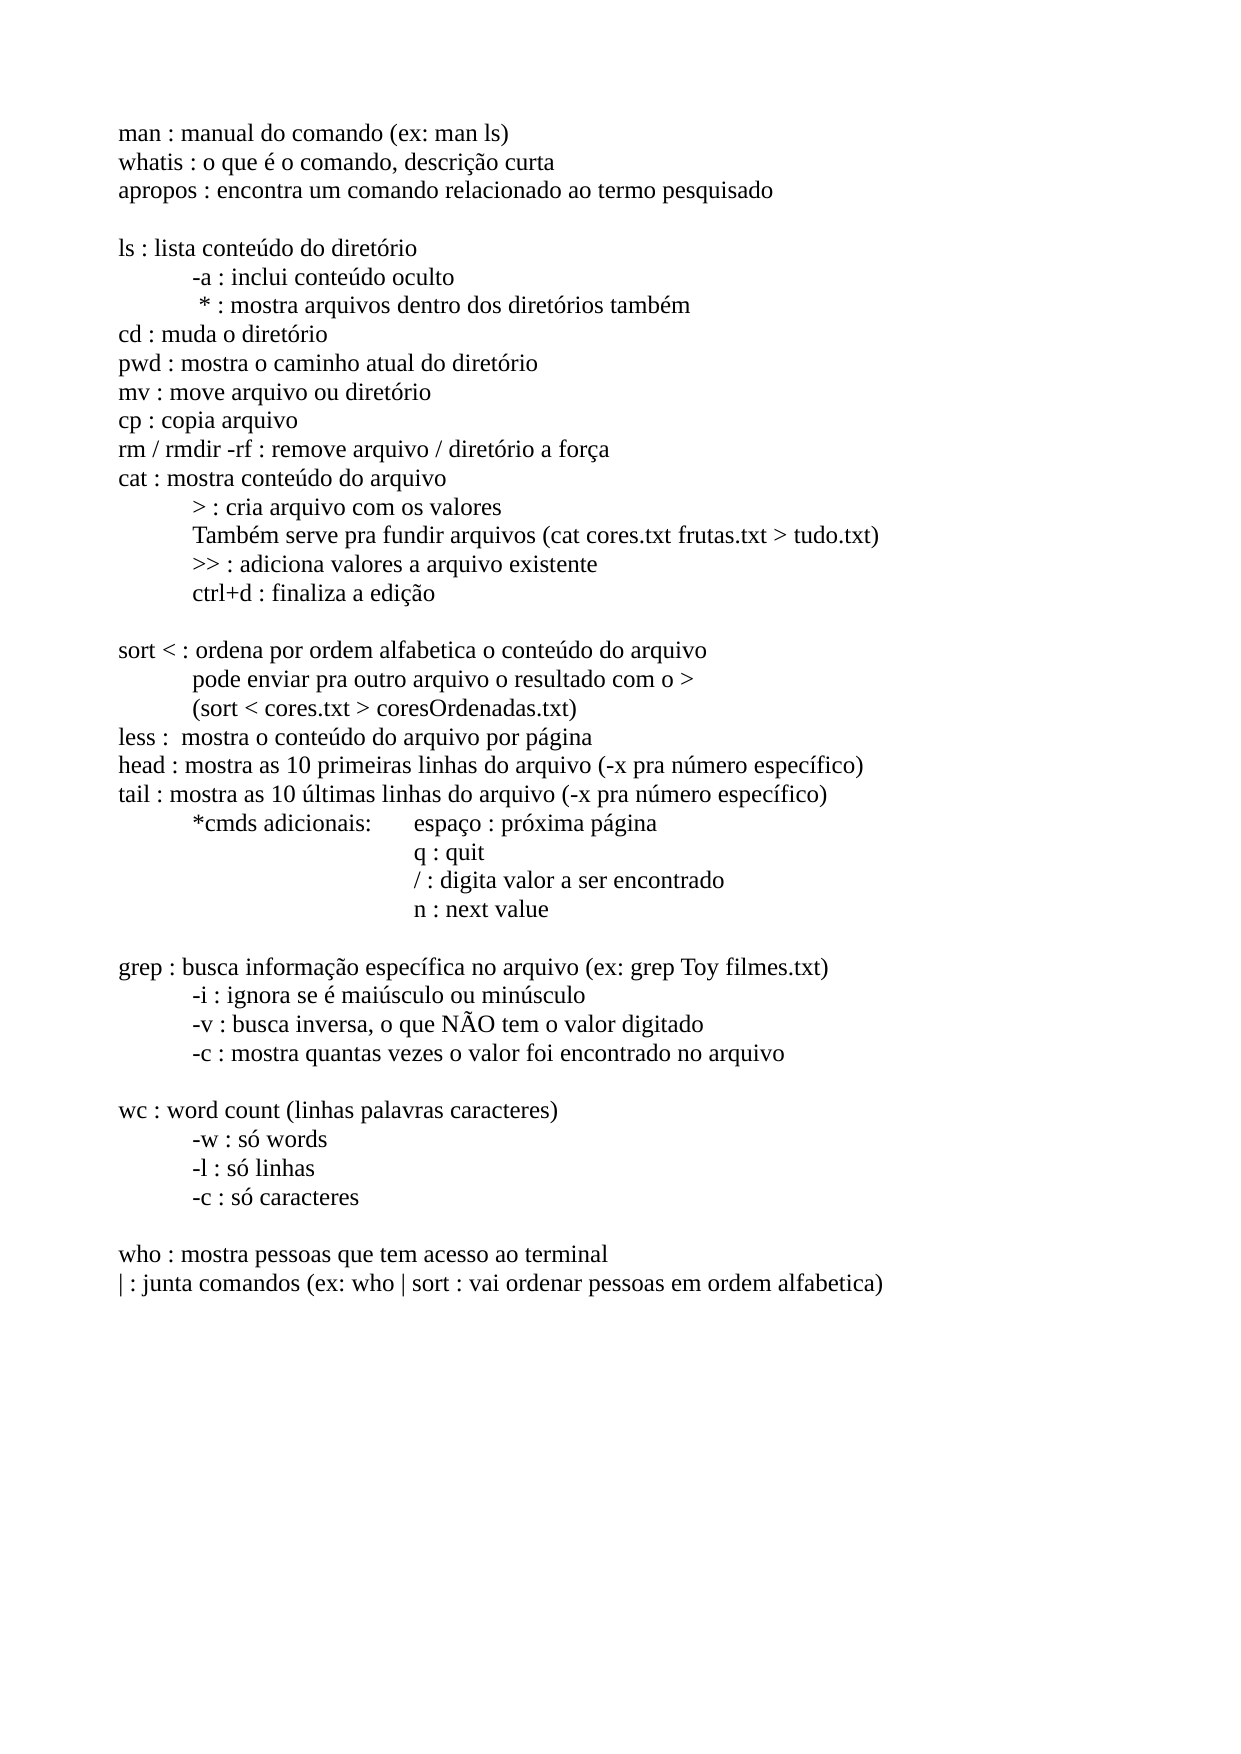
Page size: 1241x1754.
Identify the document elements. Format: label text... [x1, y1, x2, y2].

text / : digita valor a ser encontrado [118, 866, 1122, 894]
text apropos : encontra um comando relacionado ao termo pesquisado [118, 176, 1122, 204]
text cd : muda o diretório [118, 319, 1122, 348]
text man : manual do comando (ex: man ls) [118, 118, 1122, 147]
text cat : mostra conteúdo do arquivo [118, 463, 1122, 492]
text pode enviar pra outro arquivo o resultado com o > [118, 664, 1122, 693]
text > : cria arquivo com os valores [118, 492, 1122, 521]
text whatis : o que é o comando, descrição curta [118, 147, 1122, 176]
text less : mostra o conteúdo do arquivo por página [118, 722, 1122, 751]
text tail : mostra as 10 últimas linhas do arquivo (-x pra número específico) [118, 779, 1122, 808]
text head : mostra as 10 primeiras linhas do arquivo (-x pra número específico) [118, 751, 1122, 779]
text *cmds adicionais: espaço : próxima página [118, 808, 1122, 837]
text -a : inclui conteúdo oculto [118, 262, 1122, 291]
text Também serve pra fundir arquivos (cat cores.txt frutas.txt > tudo.txt) [118, 521, 1122, 549]
text pwd : mostra o caminho atual do diretório [118, 348, 1122, 377]
text (sort < cores.txt > coresOrdenadas.txt) [118, 693, 1122, 722]
text ctrl+d : finaliza a edição [118, 578, 1122, 607]
text cp : copia arquivo [118, 406, 1122, 434]
text -c : mostra quantas vezes o valor foi encontrado no arquivo [118, 1038, 1122, 1067]
text * : mostra arquivos dentro dos diretórios também [118, 291, 1122, 319]
text -v : busca inversa, o que NÃO tem o valor digitado [118, 1009, 1122, 1038]
text sort < : ordena por ordem alfabetica o conteúdo do arquivo [118, 636, 1122, 664]
text wc : word count (linhas palavras caracteres) [118, 1096, 1122, 1124]
text q : quit [118, 837, 1122, 866]
text -c : só caracteres [118, 1182, 1122, 1211]
text rm / rmdir -rf : remove arquivo / diretório a força [118, 434, 1122, 463]
text -w : só words [118, 1124, 1122, 1153]
text ls : lista conteúdo do diretório [118, 233, 1122, 262]
text -l : só linhas [118, 1153, 1122, 1182]
text who : mostra pessoas que tem acesso ao terminal [118, 1239, 1122, 1268]
text n : next value [118, 894, 1122, 923]
text -i : ignora se é maiúsculo ou minúsculo [118, 981, 1122, 1009]
text mv : move arquivo ou diretório [118, 377, 1122, 406]
text | : junta comandos (ex: who | sort : vai ordenar pessoas em ordem alfabetica) [118, 1268, 1122, 1297]
text grep : busca informação específica no arquivo (ex: grep Toy filmes.txt) [118, 952, 1122, 981]
text >> : adiciona valores a arquivo existente [118, 549, 1122, 578]
